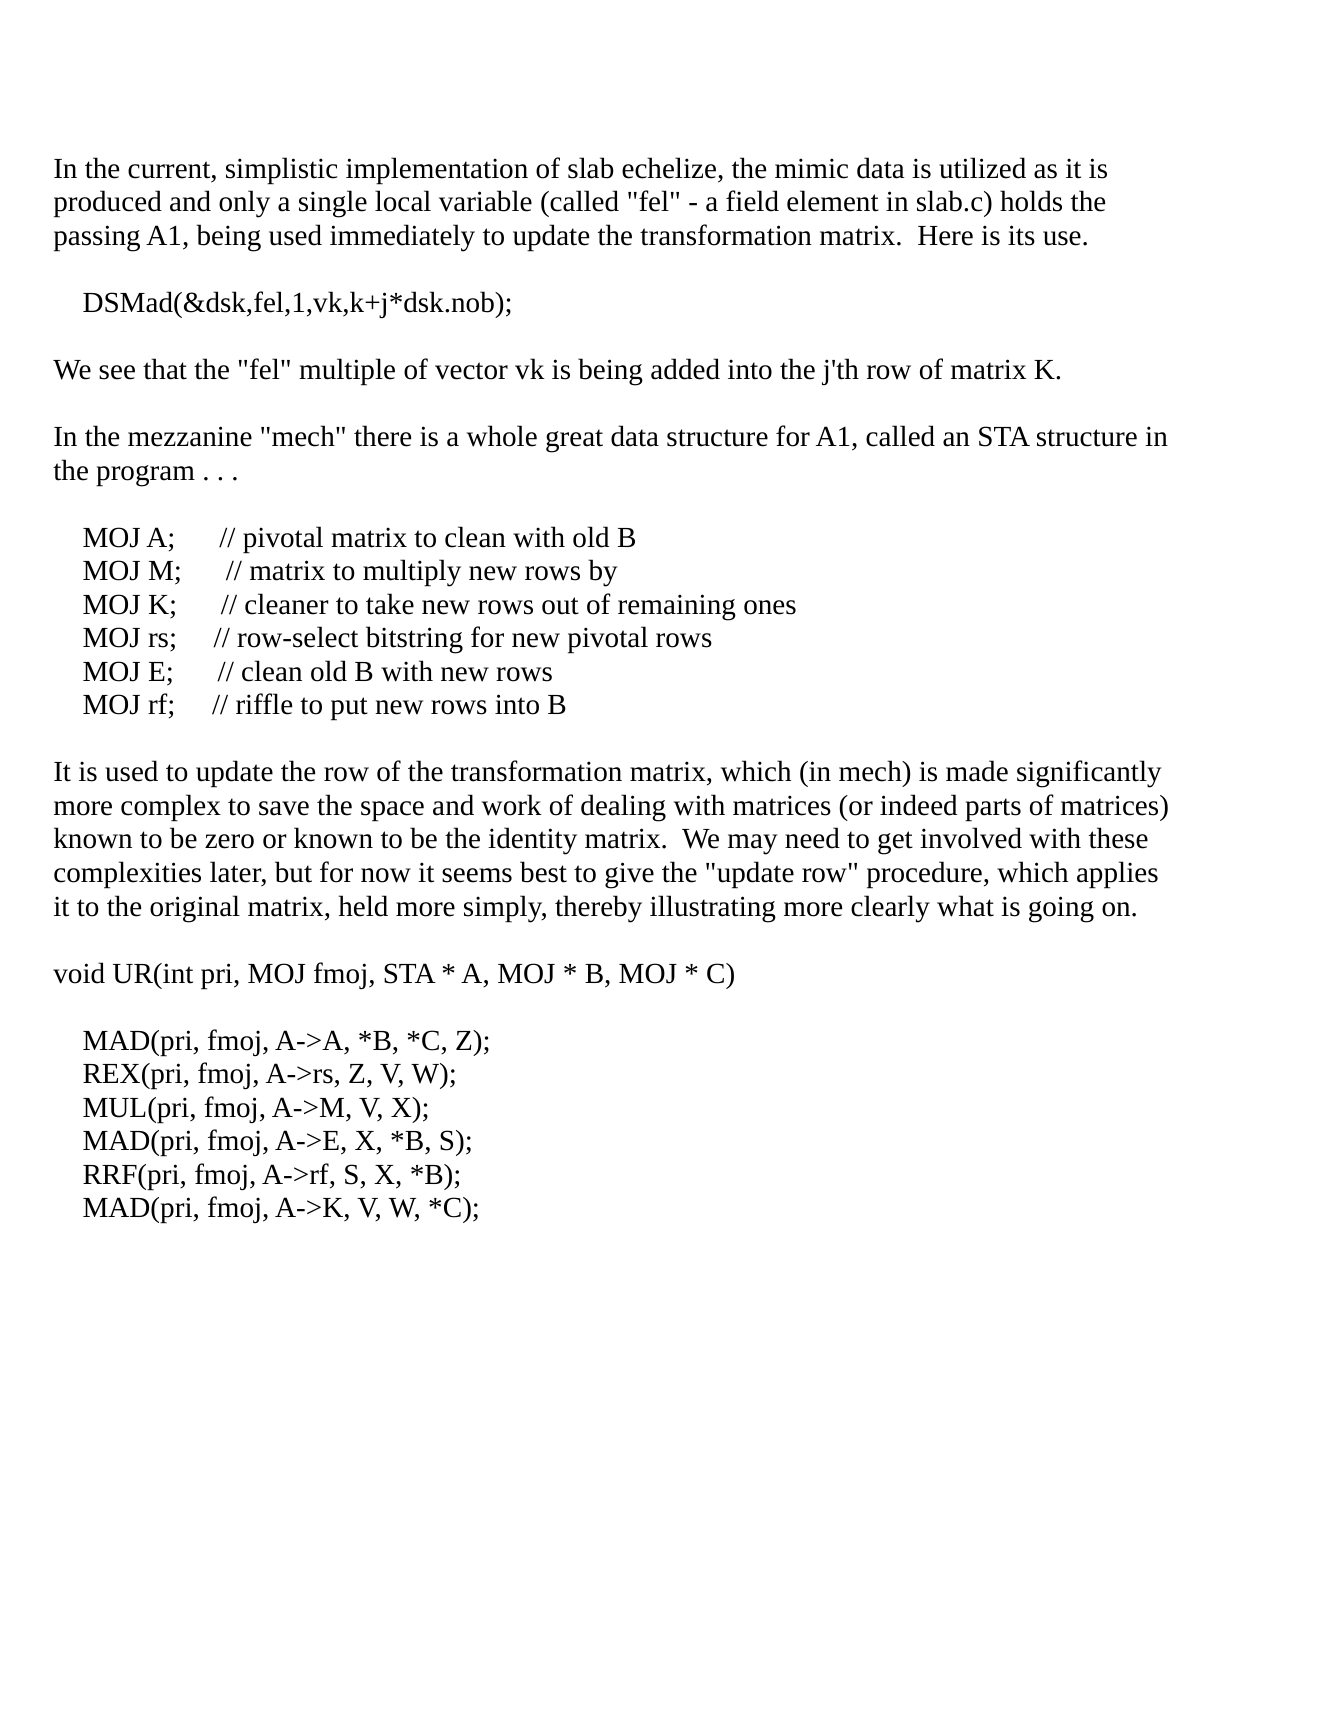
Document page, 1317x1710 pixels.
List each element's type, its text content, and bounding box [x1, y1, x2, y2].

text In the current, simplistic implementation of slab echelize, the mimic data is utilized as it is produced and only a single local variable (called "fel" - a field element in slab.c) holds the passing A1, being used immediately to update the transformation matrix. Here is its use. [53, 151, 1174, 251]
text We see that the "fel" multiple of vector vk is being added into the j'th row of matrix K. [53, 352, 1174, 386]
text MOJ A; // pivotal matrix to clean with old B [53, 520, 1174, 553]
text void UR(int pri, MOJ fmoj, STA * A, MOJ * B, MOJ * C) [53, 956, 1174, 989]
text MOJ M; // matrix to multiply new rows by [53, 553, 1174, 587]
text MOJ rf; // riffle to put new rows into B [53, 687, 1174, 721]
text MAD(pri, fmoj, A->K, V, W, *C); [53, 1191, 1174, 1224]
text DSMad(&dsk,fel,1,vk,k+j*dsk.nob); [53, 285, 1174, 318]
text MOJ K; // cleaner to take new rows out of remaining ones [53, 587, 1174, 620]
text MUL(pri, fmoj, A->M, V, X); [53, 1090, 1174, 1123]
text REX(pri, fmoj, A->rs, Z, V, W); [53, 1056, 1174, 1090]
text It is used to update the row of the transformation matrix, which (in mech) is made significantly more complex to save the space and work of dealing with matrices (or indeed parts of matrices) known to be zero or known to be the identity matrix. We may need to get involved with these complexities later, but for now it seems best to give the "update row" procedure, which applies it to the original matrix, held more simply, thereby illustrating more clearly what is going on. [53, 754, 1174, 922]
text RRF(pri, fmoj, A->rf, S, X, *B); [53, 1157, 1174, 1191]
text In the mezzanine "mech" there is a whole great data structure for A1, called an STA structure in the program . . . [53, 419, 1174, 486]
text MOJ E; // clean old B with new rows [53, 654, 1174, 687]
text MOJ rs; // row-select bitstring for new pivotal rows [53, 620, 1174, 654]
text MAD(pri, fmoj, A->E, X, *B, S); [53, 1123, 1174, 1157]
text MAD(pri, fmoj, A->A, *B, *C, Z); [53, 1023, 1174, 1056]
